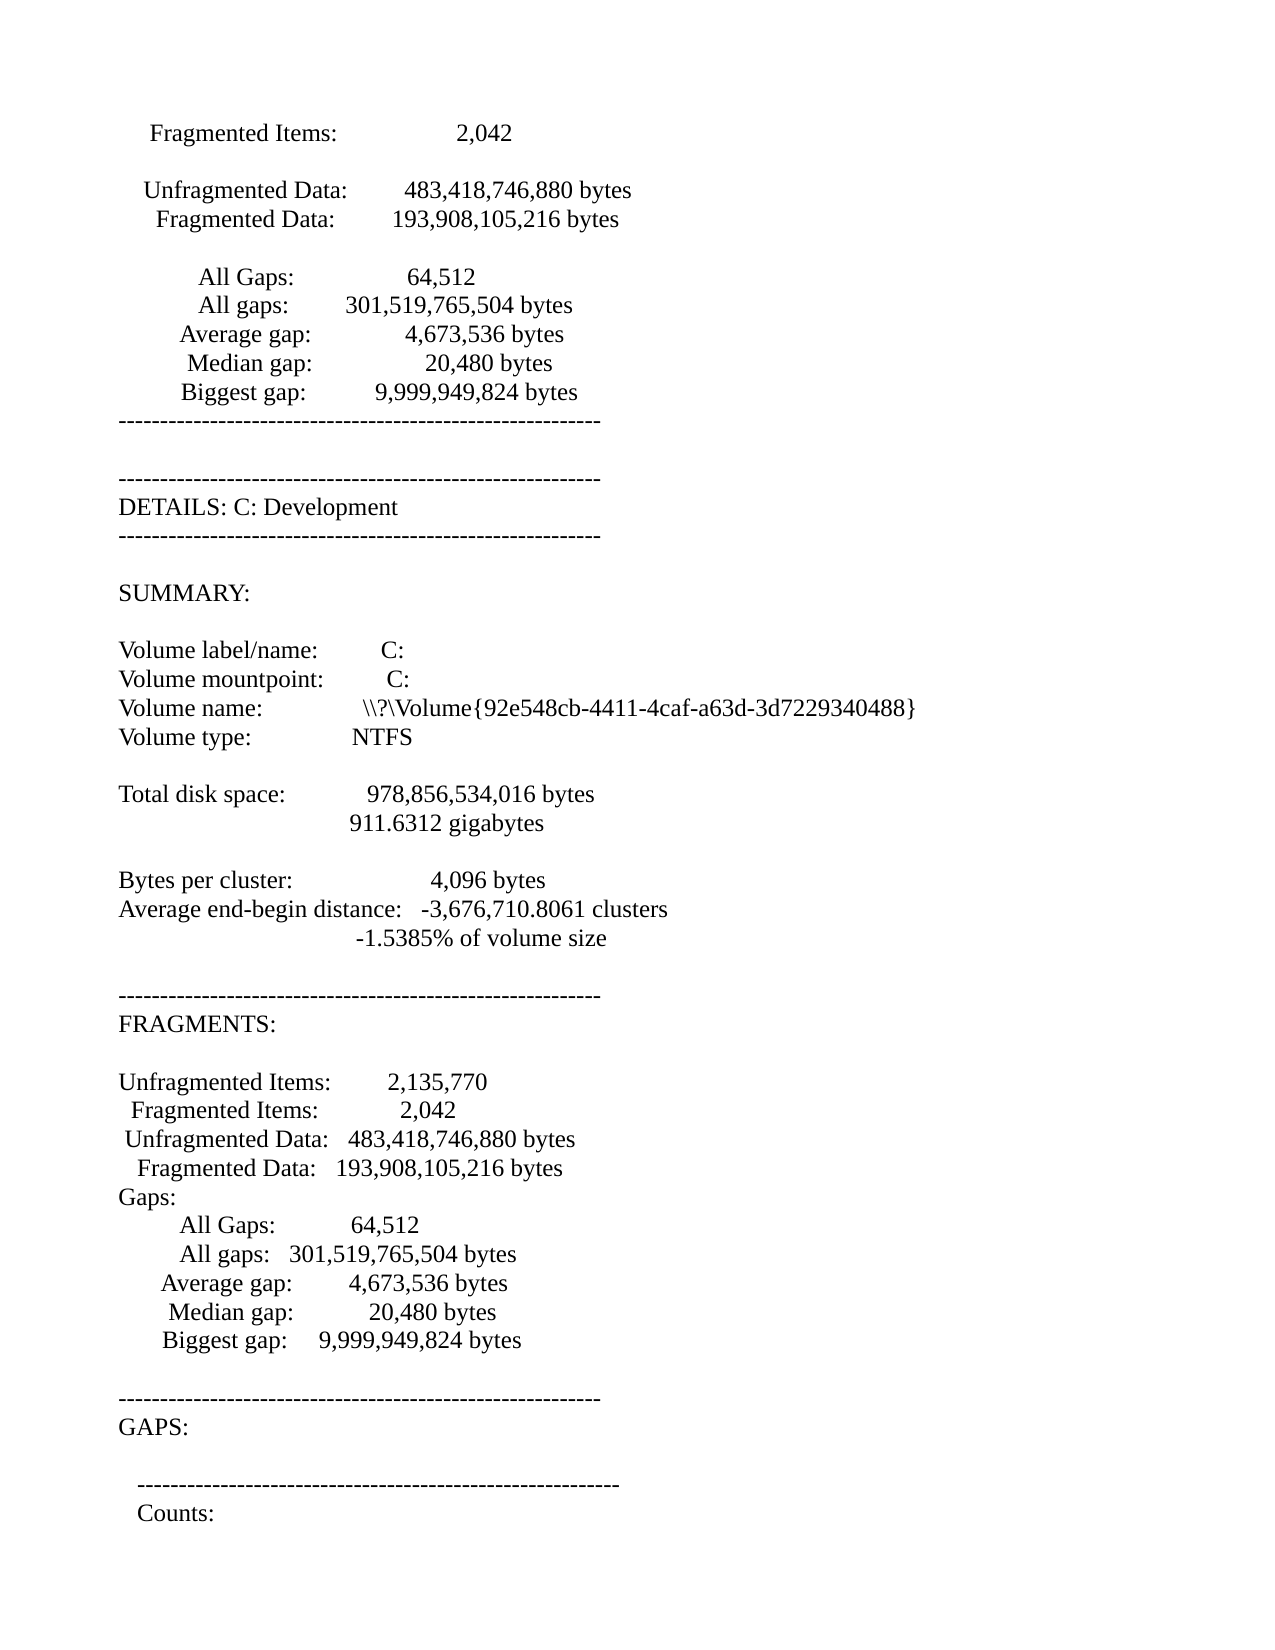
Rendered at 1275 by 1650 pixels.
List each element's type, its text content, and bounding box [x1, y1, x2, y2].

text Fragmented Data: 193,908,105,216 bytes [118, 204, 1157, 233]
text Median gap: 20,480 bytes [118, 1297, 1157, 1326]
text ---------------------------------------------------------- [118, 1383, 1157, 1412]
text ---------------------------------------------------------- [118, 463, 1157, 492]
text Fragmented Items: 2,042 [118, 1096, 1157, 1124]
text Average end-begin distance: -3,676,710.8061 clusters [118, 894, 1157, 923]
text All Gaps: 64,512 [118, 1211, 1157, 1239]
text Fragmented Data: 193,908,105,216 bytes [118, 1153, 1157, 1182]
text DETAILS: C: Development [118, 492, 1157, 521]
text ---------------------------------------------------------- [118, 521, 1157, 549]
text Volume label/name: C: [118, 636, 1157, 664]
text Biggest gap: 9,999,949,824 bytes [118, 377, 1157, 406]
text SUMMARY: [118, 578, 1157, 607]
text Volume mountpoint: C: [118, 664, 1157, 693]
text ---------------------------------------------------------- [118, 406, 1157, 434]
text Median gap: 20,480 bytes [118, 348, 1157, 377]
text Total disk space: 978,856,534,016 bytes [118, 779, 1157, 808]
text All gaps: 301,519,765,504 bytes [118, 1239, 1157, 1268]
text Gaps: [118, 1182, 1157, 1211]
text -1.5385% of volume size [118, 923, 1157, 952]
text Volume name: \\?\Volume{92e548cb-4411-4caf-a63d-3d7229340488} [118, 693, 1157, 722]
text Biggest gap: 9,999,949,824 bytes [118, 1326, 1157, 1354]
text Bytes per cluster: 4,096 bytes [118, 866, 1157, 894]
text Counts: [118, 1498, 1157, 1527]
text GAPS: [118, 1412, 1157, 1441]
text ---------------------------------------------------------- [118, 981, 1157, 1009]
text 911.6312 gigabytes [118, 808, 1157, 837]
text Fragmented Items: 2,042 [118, 118, 1157, 147]
text Average gap: 4,673,536 bytes [118, 1268, 1157, 1297]
text Volume type: NTFS [118, 722, 1157, 751]
text Unfragmented Items: 2,135,770 [118, 1067, 1157, 1096]
text ---------------------------------------------------------- [118, 1469, 1157, 1498]
text Average gap: 4,673,536 bytes [118, 319, 1157, 348]
text All Gaps: 64,512 [118, 262, 1157, 291]
text All gaps: 301,519,765,504 bytes [118, 291, 1157, 319]
text Unfragmented Data: 483,418,746,880 bytes [118, 1124, 1157, 1153]
text FRAGMENTS: [118, 1009, 1157, 1038]
text Unfragmented Data: 483,418,746,880 bytes [118, 176, 1157, 204]
